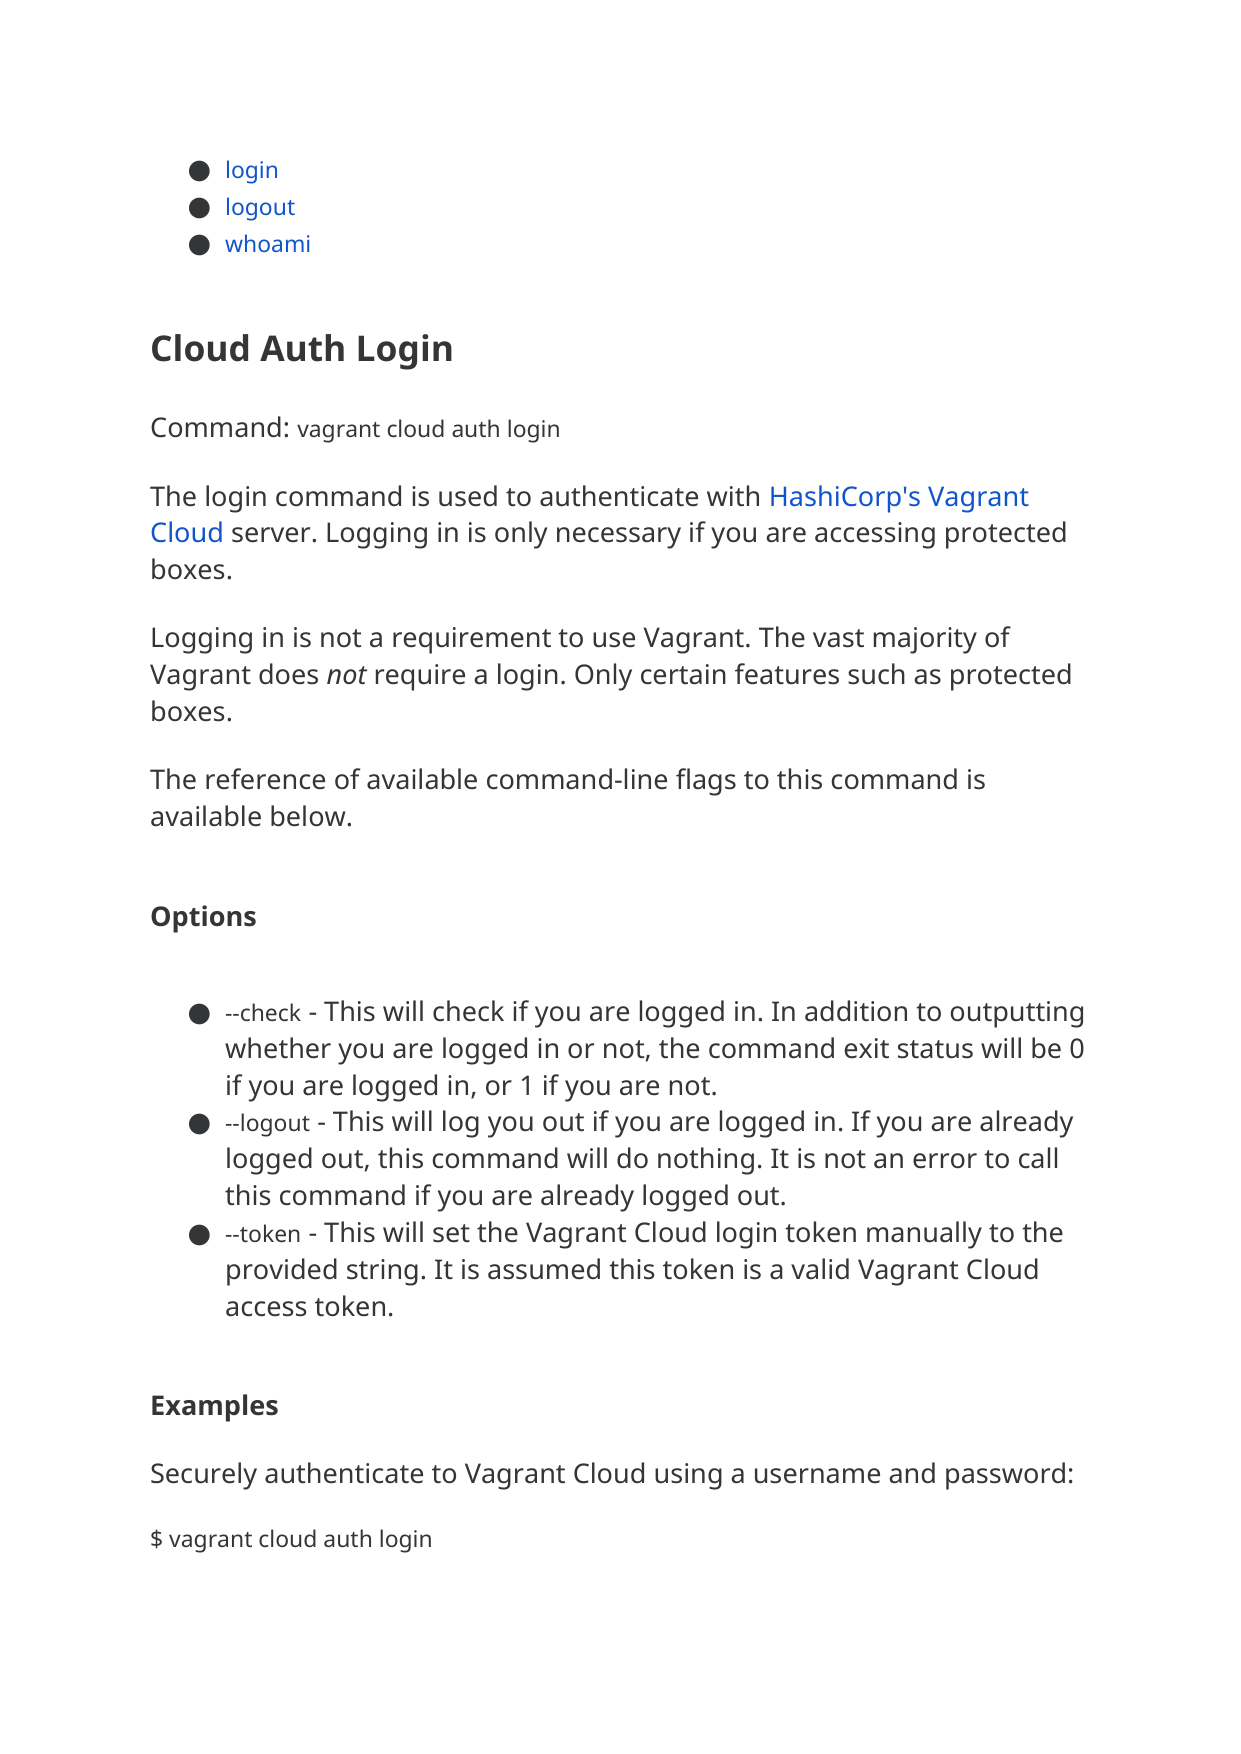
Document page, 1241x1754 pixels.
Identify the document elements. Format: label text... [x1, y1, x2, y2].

subtitle Cloud Auth Login [150, 323, 1090, 371]
subtitle Options [150, 897, 1090, 946]
list whoami [187, 224, 1090, 261]
list login [187, 150, 1090, 187]
text $ vagrant cloud auth login [150, 1523, 1090, 1554]
text Logging in is not a requirement to use Vagrant. The vast majority of Vagrant does not require a login. Only certain features such as protected boxes. [150, 619, 1090, 729]
list --check - This will check if you are logged in. In addition to outputting whether you are logged in or not, the command exit status will be 0 if you are logged in, or 1 if you are not. [187, 992, 1090, 1103]
list logout [187, 187, 1090, 224]
subtitle Examples [150, 1387, 1090, 1423]
text The login command is used to authenticate with HashiCorp's Vagrant Cloud server. Logging in is only necessary if you are accessing protected boxes. [150, 477, 1090, 588]
list --logout - This will log you out if you are logged in. If you are already logged out, this command will do nothing. It is not an error to call this command if you are already logged out. [187, 1103, 1090, 1213]
list --token - This will set the Vagrant Cloud login token manually to the provided string. It is assumed this token is a valid Vagrant Cloud access token. [187, 1213, 1090, 1324]
text Securely authenticate to Vagrant Cloud using a username and password: [150, 1455, 1090, 1492]
text The reference of available command-line flags to this command is available below. [150, 761, 1090, 834]
text Command: vagrant cloud auth login [150, 409, 1090, 446]
